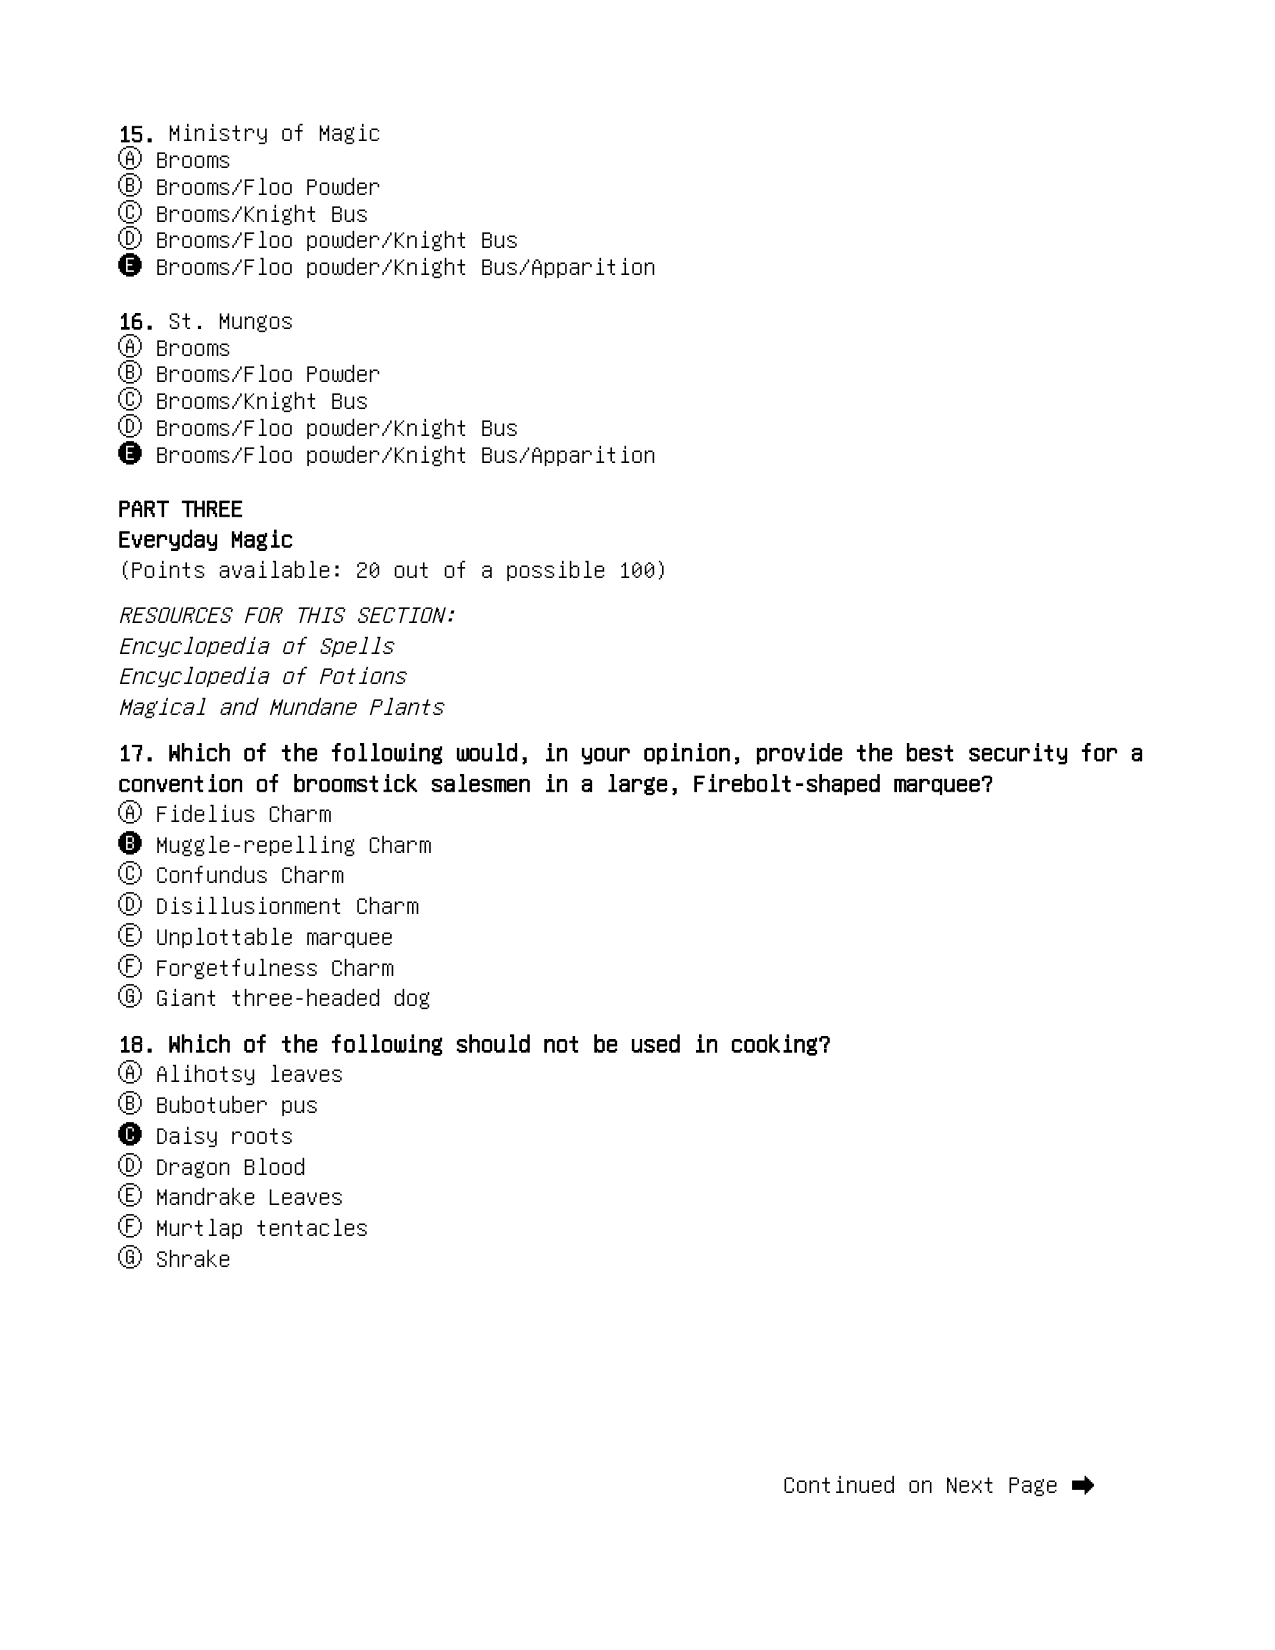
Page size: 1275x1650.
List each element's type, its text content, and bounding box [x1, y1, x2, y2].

text 17. Which of the following would, in your opinion, provide the best security for a convention of broomstick salesmen in a large, Firebolt-shaped marquee? Ⓐ Fidelius Charm 🅑 Muggle-repelling Charm Ⓒ Confundus Charm Ⓓ Disillusionment Charm Ⓔ Unplottable marquee Ⓕ Forgetfulness Charm Ⓖ Giant three-headed dog [118, 737, 1157, 1010]
text Continued on Next Page 🠲 [118, 1470, 1157, 1497]
text 15. Ministry of Magic [118, 118, 1157, 145]
text PART THREE Everyday Magic (Points available: 20 out of a possible 100) [118, 493, 1157, 581]
text 18. Which of the following should not be used in cooking? Ⓐ Alihotsy leaves Ⓑ Bubotuber pus 🅒 Daisy roots Ⓓ Dragon Blood Ⓔ Mandrake Leaves Ⓕ Murtlap tentacles Ⓖ Shrake [118, 1028, 1157, 1270]
text RESOURCES FOR THIS SECTION: Encyclopedia of Spells Encyclopedia of Potions Magical and Mundane Plants [118, 600, 1157, 719]
text 16. St. Mungos Ⓐ Brooms Ⓑ Brooms/Floo Powder Ⓒ Brooms/Knight Bus Ⓓ Brooms/Floo powder/Knight Bus 🅔 Brooms/Floo powder/Knight Bus/Apparition [118, 306, 1157, 466]
text Ⓐ Brooms Ⓑ Brooms/Floo Powder Ⓒ Brooms/Knight Bus Ⓓ Brooms/Floo powder/Knight Bus 🅔 Brooms/Floo powder/Knight Bus/Apparition [118, 145, 1157, 279]
